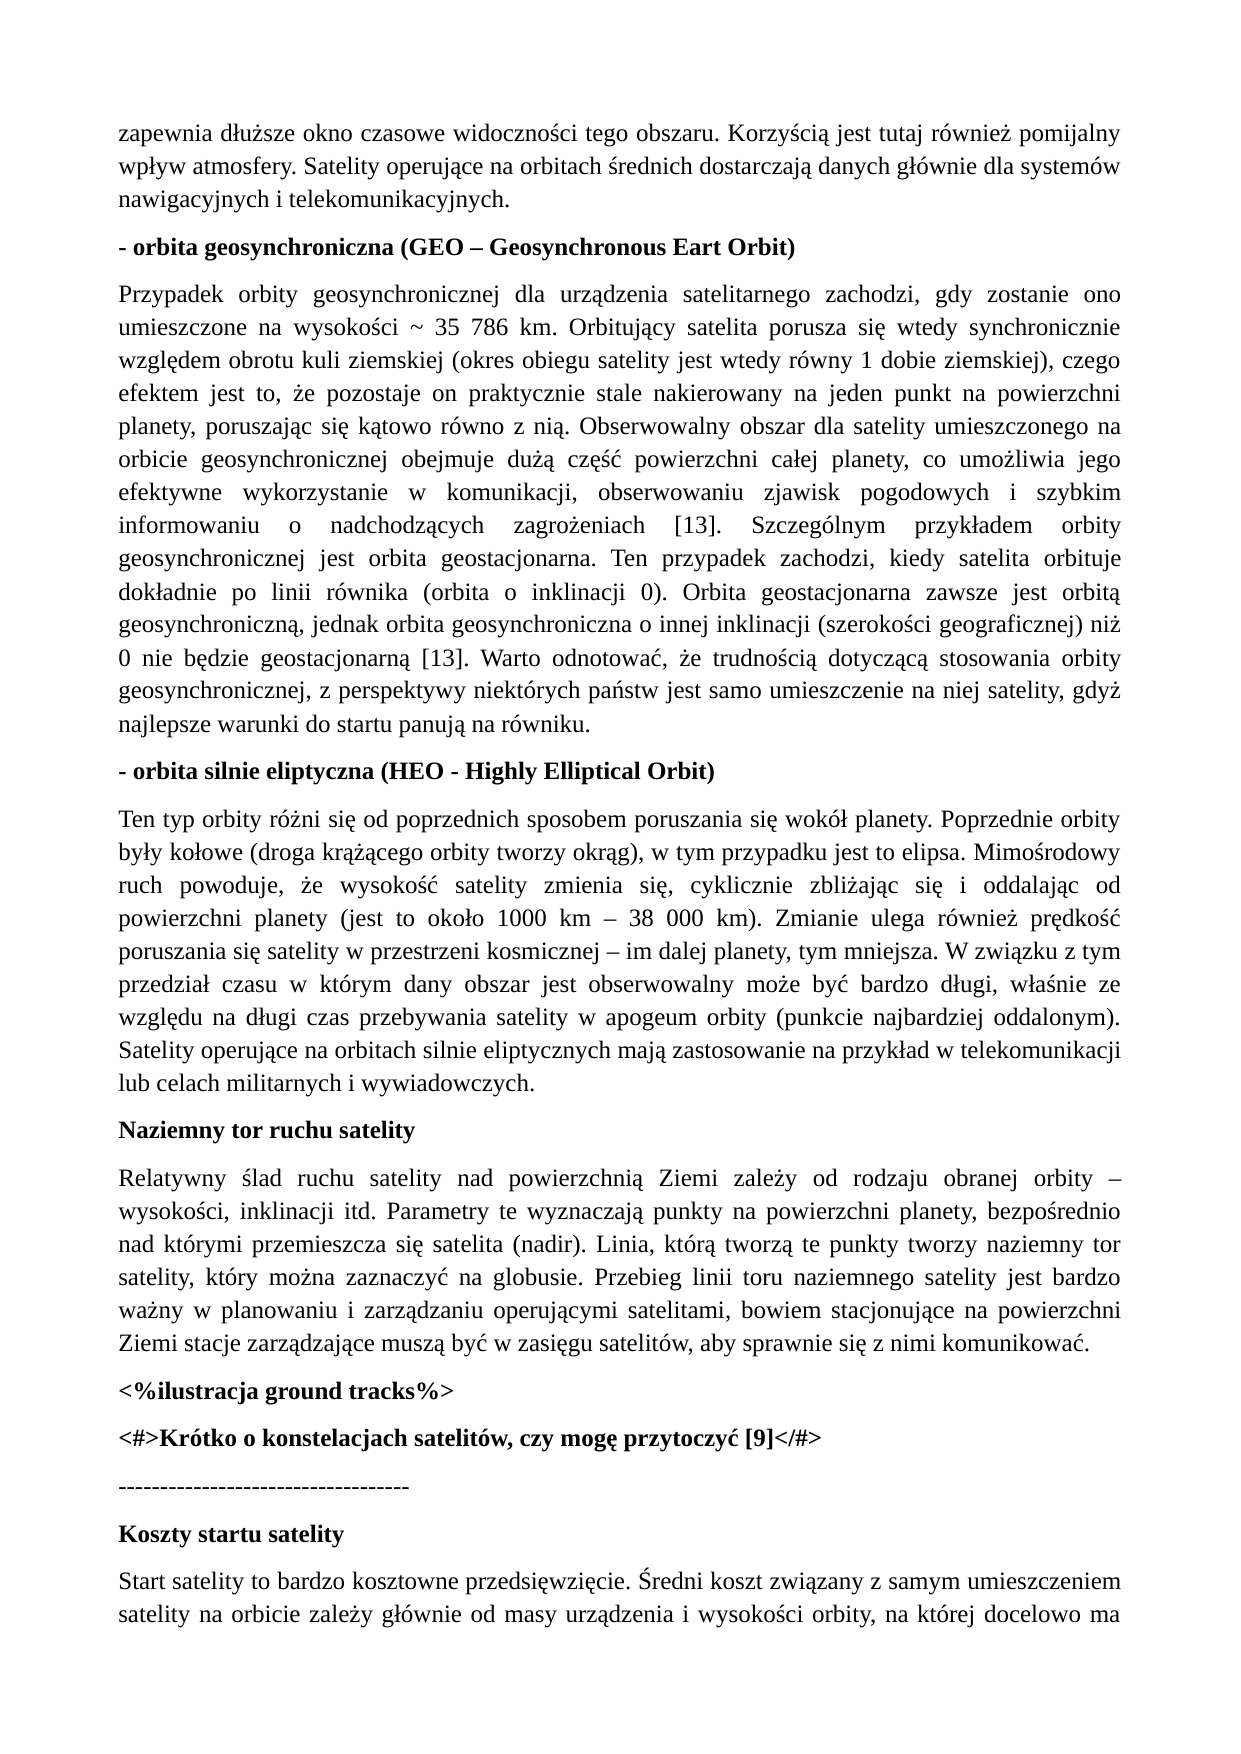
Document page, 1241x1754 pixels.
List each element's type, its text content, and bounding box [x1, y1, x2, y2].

text - orbita geosynchroniczna (GEO – Geosynchronous Eart Orbit) [118, 232, 1122, 261]
text Przypadek orbity geosynchronicznej dla urządzenia satelitarnego zachodzi, gdy zostanie ono umieszczone na wysokości ~ 35 786 km. Orbitujący satelita porusza się wtedy synchronicznie względem obrotu kuli ziemskiej (okres obiegu satelity jest wtedy równy 1 dobie ziemskiej), czego efektem jest to, że pozostaje on praktycznie stale nakierowany na jeden punkt na powierzchni planety, poruszając się kątowo równo z nią. Obserwowalny obszar dla satelity umieszczonego na orbicie geosynchronicznej obejmuje dużą część powierzchni całej planety, co umożliwia jego efektywne wykorzystanie w komunikacji, obserwowaniu zjawisk pogodowych i szybkim informowaniu o nadchodzących zagrożeniach [13]. Szczególnym przykładem orbity geosynchronicznej jest orbita geostacjonarna. Ten przypadek zachodzi, kiedy satelita orbituje dokładnie po linii równika (orbita o inklinacji 0). Orbita geostacjonarna zawsze jest orbitą geosynchroniczną, jednak orbita geosynchroniczna o innej inklinacji (szerokości geograficznej) niż 0 nie będzie geostacjonarną [13]. Warto odnotować, że trudnością dotyczącą stosowania orbity geosynchronicznej, z perspektywy niektórych państw jest samo umieszczenie na niej satelity, gdyż najlepsze warunki do startu panują na równiku. [118, 279, 1122, 737]
text - orbita silnie eliptyczna (HEO - Highly Elliptical Orbit) [118, 756, 1122, 785]
text Relatywny ślad ruchu satelity nad powierzchnią Ziemi zależy od rodzaju obranej orbity – wysokości, inklinacji itd. Parametry te wyznaczają punkty na powierzchni planety, bezpośrednio nad którymi przemieszcza się satelita (nadir). Linia, którą tworzą te punkty tworzy naziemny tor satelity, który można zaznaczyć na globusie. Przebieg linii toru naziemnego satelity jest bardzo ważny w planowaniu i zarządzaniu operującymi satelitami, bowiem stacjonujące na powierzchni Ziemi stacje zarządzające muszą być w zasięgu satelitów, aby sprawnie się z nimi komunikować. [118, 1163, 1122, 1357]
text <%ilustracja ground tracks%> [118, 1376, 1122, 1405]
text Koszty startu satelity [118, 1519, 1122, 1547]
text Naziemny tor ruchu satelity [118, 1116, 1122, 1144]
text Start satelity to bardzo kosztowne przedsięwzięcie. Średni koszt związany z samym umieszczeniem satelity na orbicie zależy głównie od masy urządzenia i wysokości orbity, na której docelowo ma [118, 1566, 1122, 1628]
text zapewnia dłuższe okno czasowe widoczności tego obszaru. Korzyścią jest tutaj również pomijalny wpływ atmosfery. Satelity operujące na orbitach średnich dostarczają danych głównie dla systemów nawigacyjnych i telekomunikacyjnych. [118, 118, 1122, 213]
text Ten typ orbity różni się od poprzednich sposobem poruszania się wokół planety. Poprzednie orbity były kołowe (droga krążącego orbity tworzy okrąg), w tym przypadku jest to elipsa. Mimośrodowy ruch powoduje, że wysokość satelity zmienia się, cyklicznie zbliżając się i oddalając od powierzchni planety (jest to około 1000 km – 38 000 km). Zmianie ulega również prędkość poruszania się satelity w przestrzeni kosmicznej – im dalej planety, tym mniejsza. W związku z tym przedział czasu w którym dany obszar jest obserwowalny może być bardzo długi, właśnie ze względu na długi czas przebywania satelity w apogeum orbity (punkcie najbardziej oddalonym). Satelity operujące na orbitach silnie eliptycznych mają zastosowanie na przykład w telekomunikacji lub celach militarnych i wywiadowczych. [118, 804, 1122, 1097]
text <#>Krótko o konstelacjach satelitów, czy mogę przytoczyć [9]</#> [118, 1423, 1122, 1452]
text ----------------------------------- [118, 1471, 1122, 1500]
